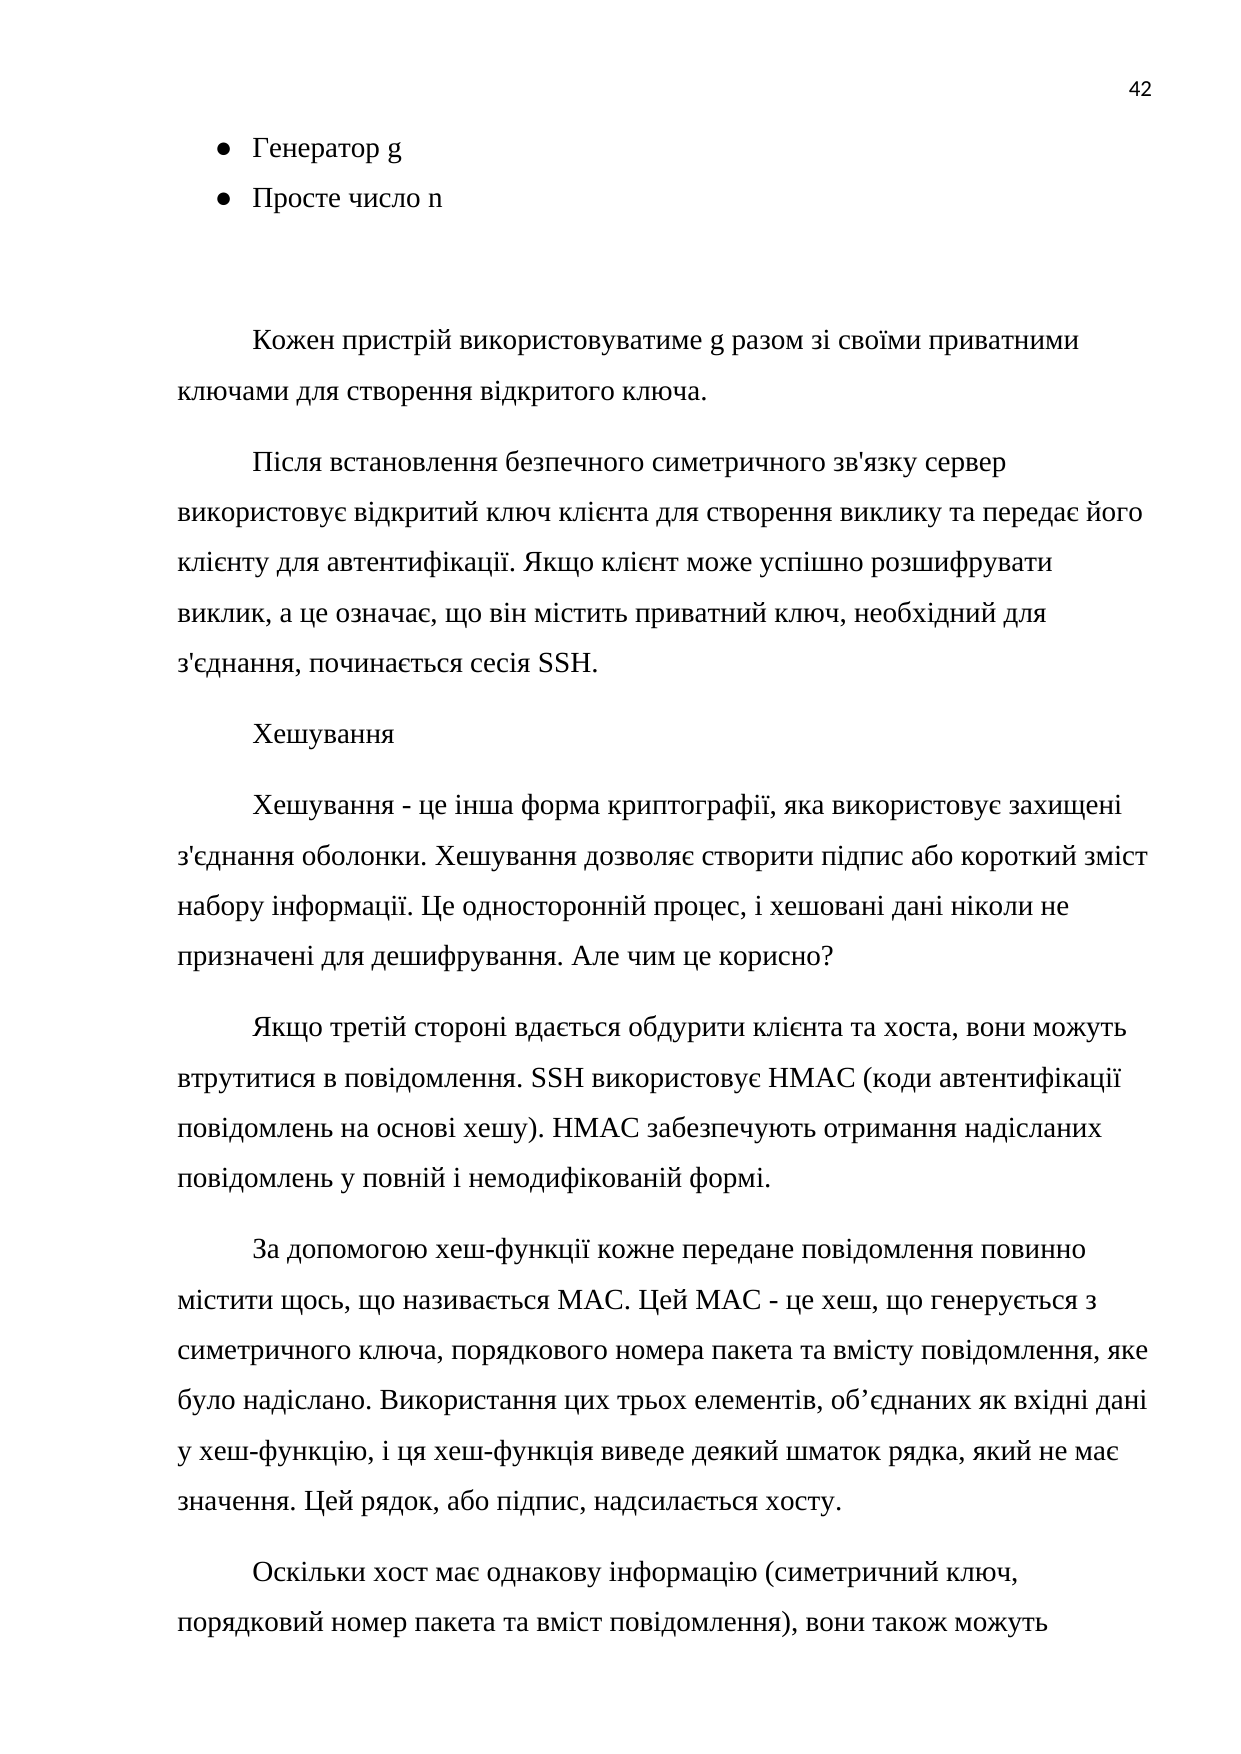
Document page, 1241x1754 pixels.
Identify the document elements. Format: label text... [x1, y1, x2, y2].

list Просте число n [214, 180, 1152, 214]
text Кожен пристрій використовуватиме g разом зі своїми приватними ключами для створення відкритого ключа. [177, 322, 1152, 406]
list Генератор g [214, 130, 1152, 163]
text Якщо третій стороні вдається обдурити клієнта та хоста, вони можуть втрутитися в повідомлення. SSH використовує HMAC (коди автентифікації повідомлень на основі хешу). HMAC забезпечують отримання надісланих повідомлень у повній і немодифікованій формі. [177, 1009, 1152, 1194]
text Після встановлення безпечного симетричного зв'язку сервер використовує відкритий ключ клієнта для створення виклику та передає його клієнту для автентифікації. Якщо клієнт може успішно розшифрувати виклик, а це означає, що він містить приватний ключ, необхідний для з'єднання, починається сесія SSH. [177, 444, 1152, 679]
text За допомогою хеш-функції кожне передане повідомлення повинно містити щось, що називається MAC. Цей MAC - це хеш, що генерується з симетричного ключа, порядкового номера пакета та вмісту повідомлення, яке було надіслано. Використання цих трьох елементів, об’єднаних як вхідні дані у хеш-функцію, і ця хеш-функція виведе деякий шматок рядка, який не має значення. Цей рядок, або підпис, надсилається хосту. [177, 1232, 1152, 1517]
text Оскільки хост має однакову інформацію (симетричний ключ, порядковий номер пакета та вміст повідомлення), вони також можуть [177, 1554, 1152, 1638]
text Хешування - це інша форма криптографії, яка використовує захищені з'єднання оболонки. Хешування дозволяє створити підпис або короткий зміст набору інформації. Це односторонній процес, і хешовані дані ніколи не призначені для дешифрування. Але чим це корисно? [177, 787, 1152, 972]
text Хешування [177, 716, 1152, 750]
